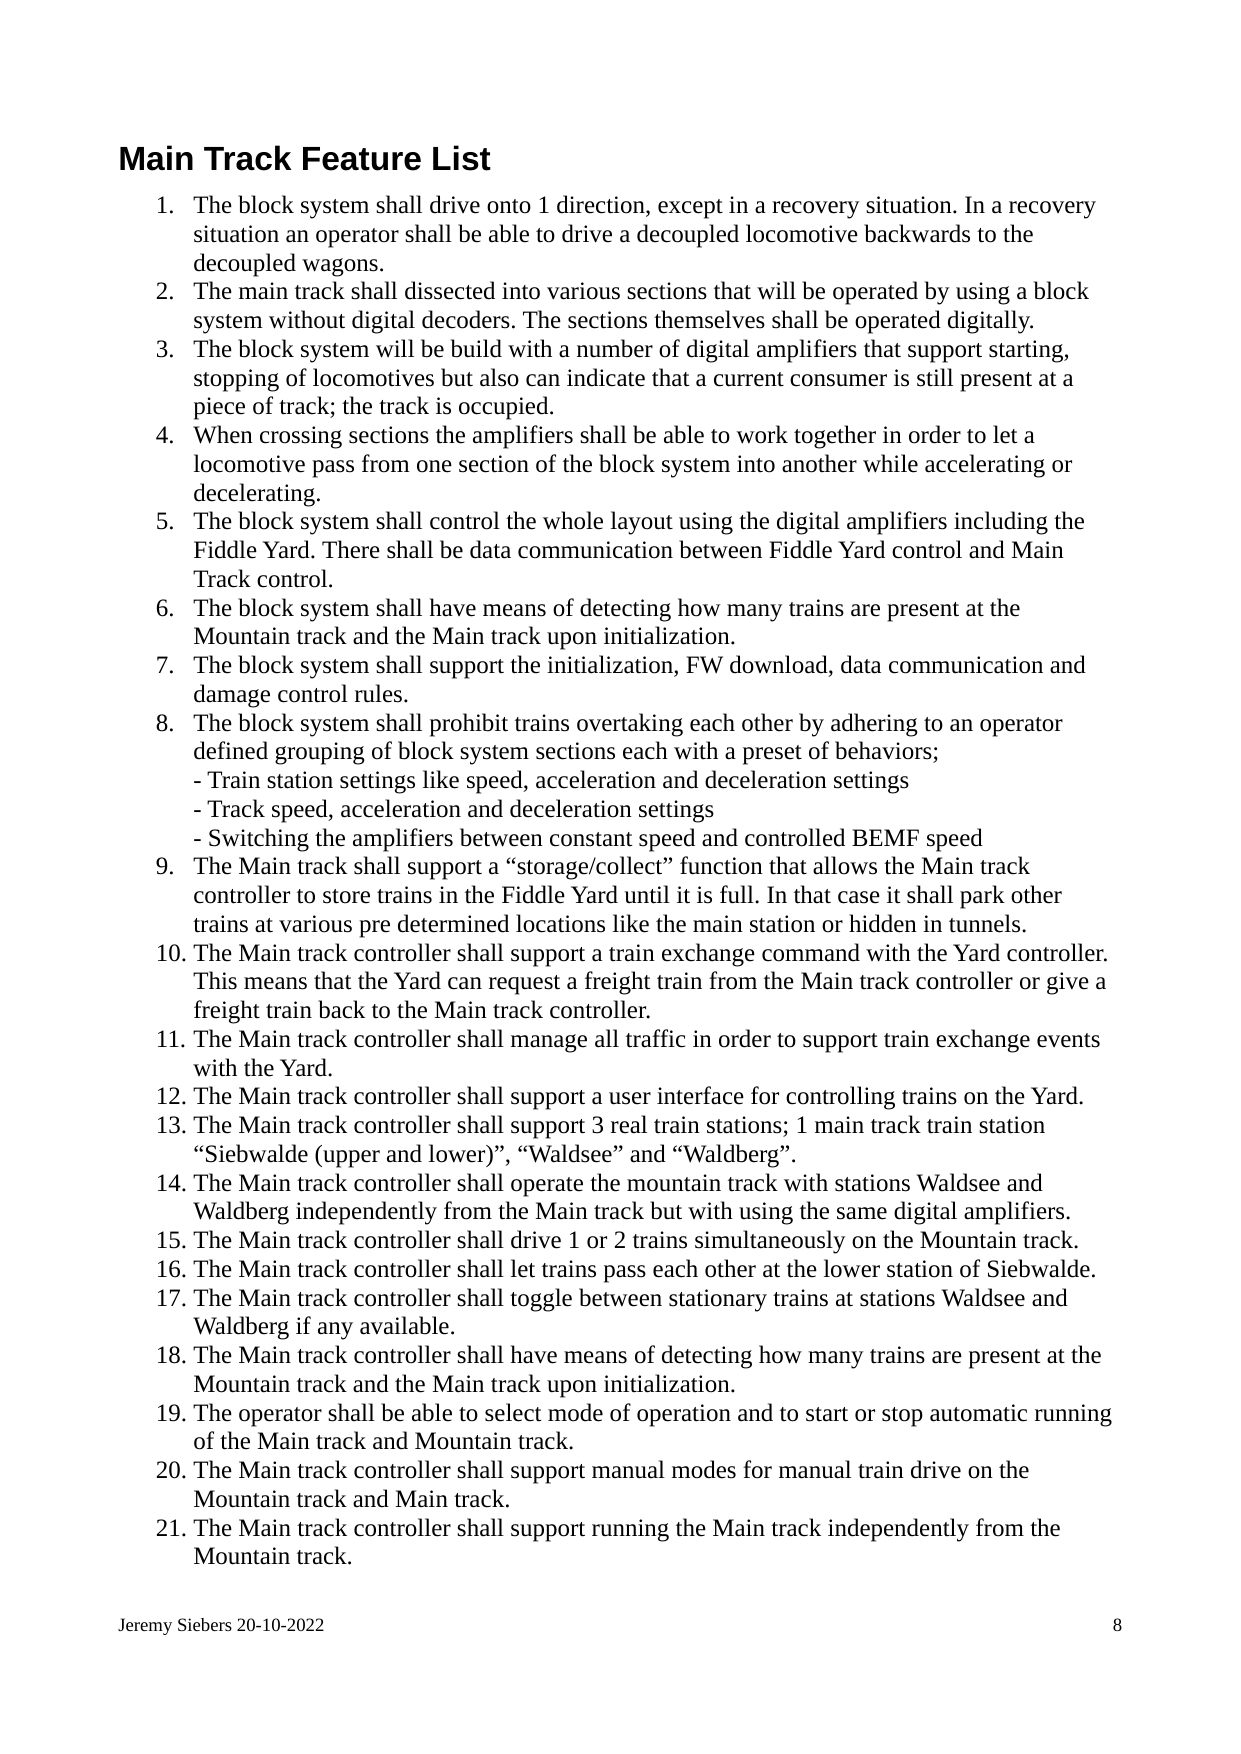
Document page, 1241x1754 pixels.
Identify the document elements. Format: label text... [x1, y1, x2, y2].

list The main track shall dissected into various sections that will be operated by using a block system without digital decoders. The sections themselves shall be operated digitally. [156, 276, 1122, 334]
list The block system will be build with a number of digital amplifiers that support starting, stopping of locomotives but also can indicate that a current consumer is still present at a piece of track; the track is occupied. [156, 334, 1122, 420]
list The Main track controller shall drive 1 or 2 trains simultaneously on the Mountain track. [156, 1225, 1122, 1254]
list The Main track controller shall operate the mountain track with stations Waldsee and Waldberg independently from the Main track but with using the same digital amplifiers. [156, 1168, 1122, 1225]
list When crossing sections the amplifiers shall be able to work together in order to let a locomotive pass from one section of the block system into another while accelerating or decelerating. [156, 420, 1122, 506]
list The Main track controller shall support 3 real train stations; 1 main track train station “Siebwalde (upper and lower)”, “Waldsee” and “Waldberg”. [156, 1110, 1122, 1168]
subtitle Main Track Feature List [118, 139, 1122, 178]
list The Main track controller shall manage all traffic in order to support train exchange events with the Yard. [156, 1024, 1122, 1081]
list The block system shall control the whole layout using the digital amplifiers including the Fiddle Yard. There shall be data communication between Fiddle Yard control and Main Track control. [156, 506, 1122, 593]
list The block system shall prohibit trains overtaking each other by adhering to an operator defined grouping of block system sections each with a preset of behaviors; - Train station settings like speed, acceleration and deceleration settings - Track speed, acceleration and deceleration settings - Switching the amplifiers between constant speed and controlled BEMF speed [156, 708, 1122, 851]
list The Main track controller shall toggle between stationary trains at stations Waldsee and Waldberg if any available. [156, 1283, 1122, 1340]
list The Main track shall support a “storage/collect” function that allows the Main track controller to store trains in the Fiddle Yard until it is full. In that case it shall park other trains at various pre determined locations like the main station or hidden in tunnels. [156, 851, 1122, 938]
list The block system shall support the initialization, FW download, data communication and damage control rules. [156, 650, 1122, 708]
list The block system shall drive onto 1 direction, except in a recovery situation. In a recovery situation an operator shall be able to drive a decoupled locomotive backwards to the decoupled wagons. [156, 190, 1122, 276]
list The Main track controller shall support running the Main track independently from the Mountain track. [156, 1513, 1122, 1570]
list The block system shall have means of detecting how many trains are present at the Mountain track and the Main track upon initialization. [156, 593, 1122, 650]
list The Main track controller shall support manual modes for manual train drive on the Mountain track and Main track. [156, 1455, 1122, 1513]
list The Main track controller shall have means of detecting how many trains are present at the Mountain track and the Main track upon initialization. [156, 1340, 1122, 1398]
list The Main track controller shall support a train exchange command with the Yard controller. This means that the Yard can request a freight train from the Main track controller or give a freight train back to the Main track controller. [156, 938, 1122, 1024]
list The Main track controller shall let trains pass each other at the lower station of Siebwalde. [156, 1254, 1122, 1283]
list The Main track controller shall support a user interface for controlling trains on the Yard. [156, 1081, 1122, 1110]
list The operator shall be able to select mode of operation and to start or stop automatic running of the Main track and Mountain track. [156, 1398, 1122, 1455]
